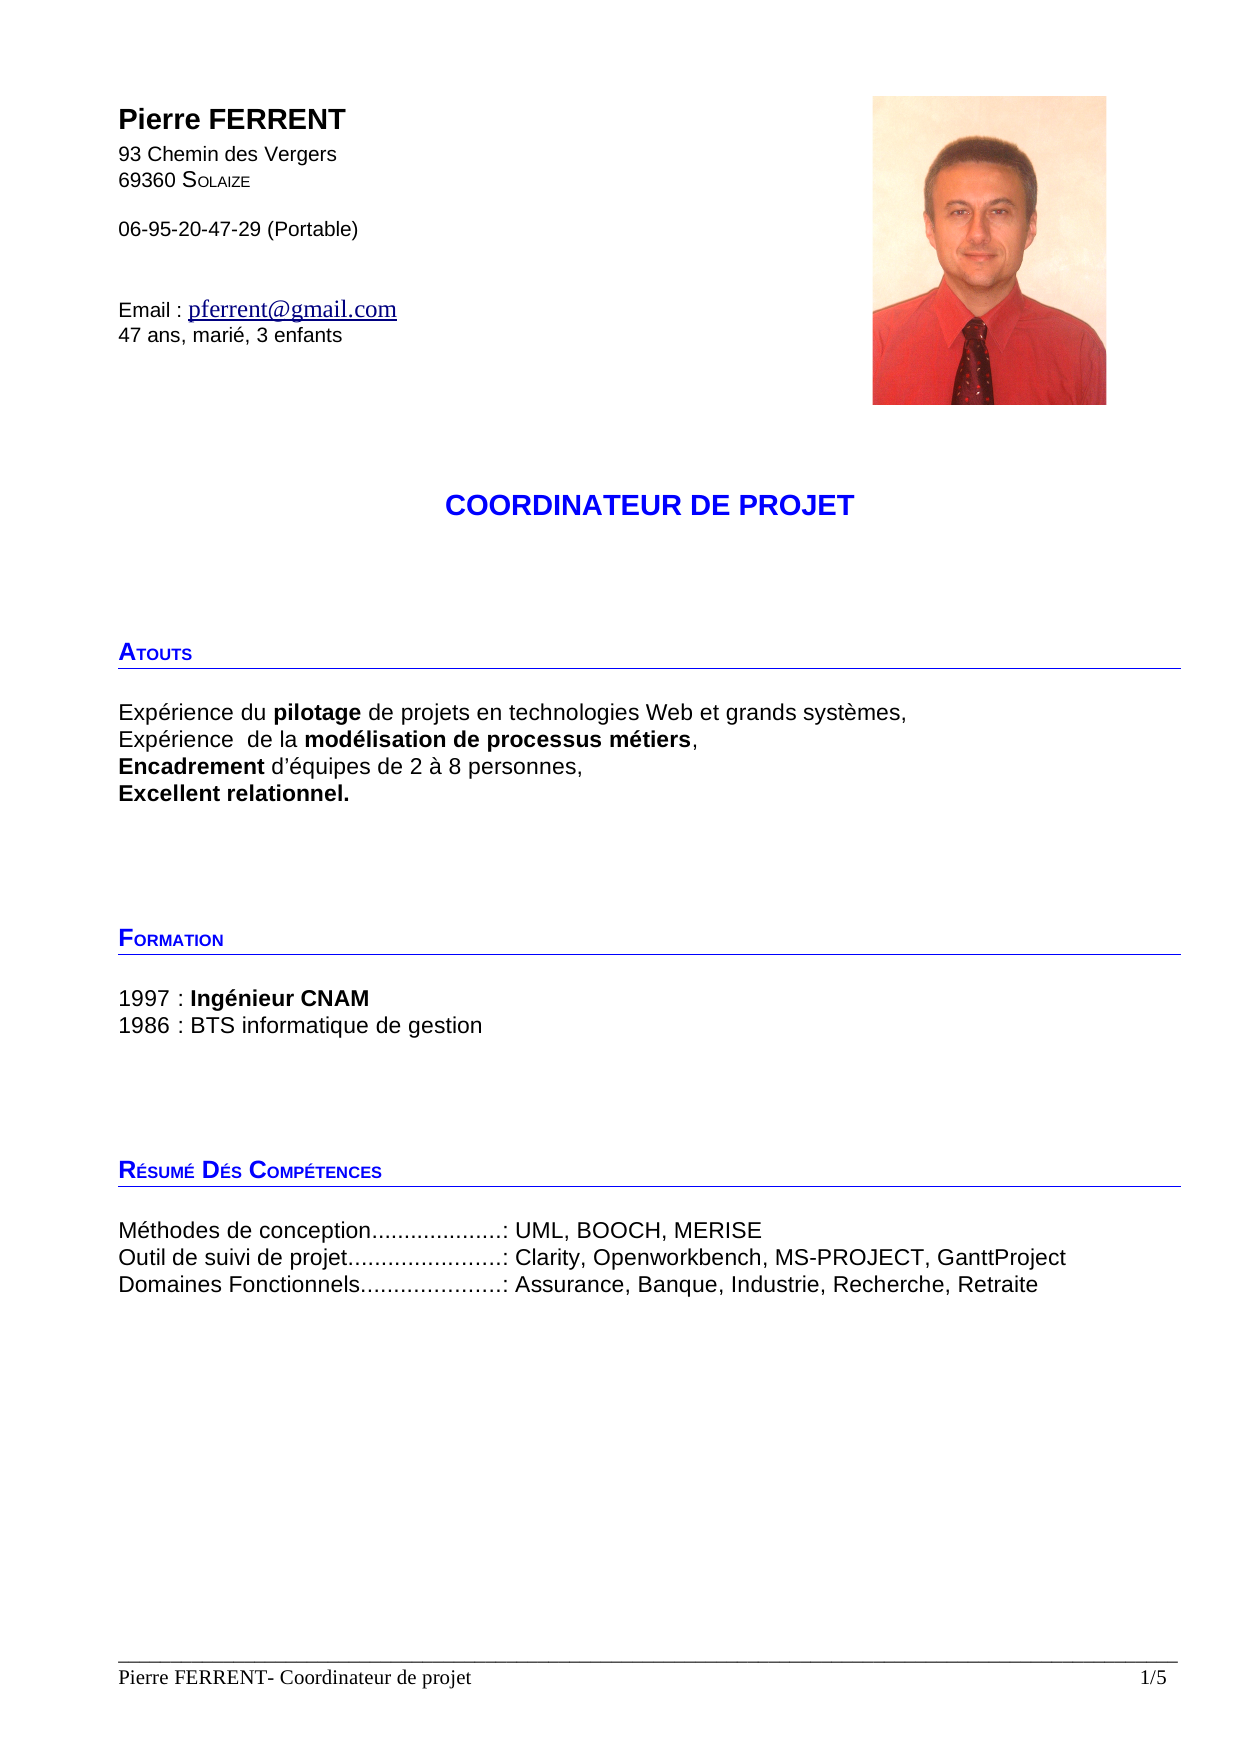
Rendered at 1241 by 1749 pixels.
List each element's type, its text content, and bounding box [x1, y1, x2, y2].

text [1107, 217, 1181, 241]
text Domaines Fonctionnels : Assurance, Banque, Industrie, Recherche, Retraite [118, 1270, 1181, 1297]
text 1986 : BTS informatique de gestion [118, 1011, 1181, 1038]
text Email : pferrent@gmail.com [118, 294, 872, 323]
text [1107, 294, 1181, 323]
text Outil de suivi de projet : Clarity, Openworkbench, MS-PROJECT, GanttProject [118, 1243, 1181, 1270]
text 69360 Solaize [118, 166, 872, 193]
text 93 Chemin des Vergers [118, 142, 872, 166]
text Expérience du pilotage de projets en technologies Web et grands systèmes, [118, 698, 1181, 726]
text Expérience de la modélisation de processus métiers, [118, 726, 1181, 753]
text CoorDinateur De Projet [118, 487, 1181, 521]
text [1107, 166, 1181, 193]
text Excellent relationnel. [118, 780, 1181, 807]
text [1107, 142, 1181, 166]
text 1997 : Ingénieur CNAM [118, 984, 1181, 1011]
text [1107, 323, 1181, 347]
text Formation [118, 923, 1181, 954]
text 47 ans, marié, 3 enfants [118, 323, 872, 347]
text Résumé Dés Compétences [118, 1155, 1181, 1186]
text Atouts [118, 637, 1181, 668]
text Méthodes de conception : UML, BOOCH, MERISE [118, 1216, 1181, 1243]
text Encadrement d’équipes de 2 à 8 personnes, [118, 753, 1181, 780]
text 06-95-20-47-29 (Portable) [118, 217, 872, 241]
subtitle Pierre FERRENT [118, 102, 872, 135]
subtitle [1107, 102, 1181, 135]
